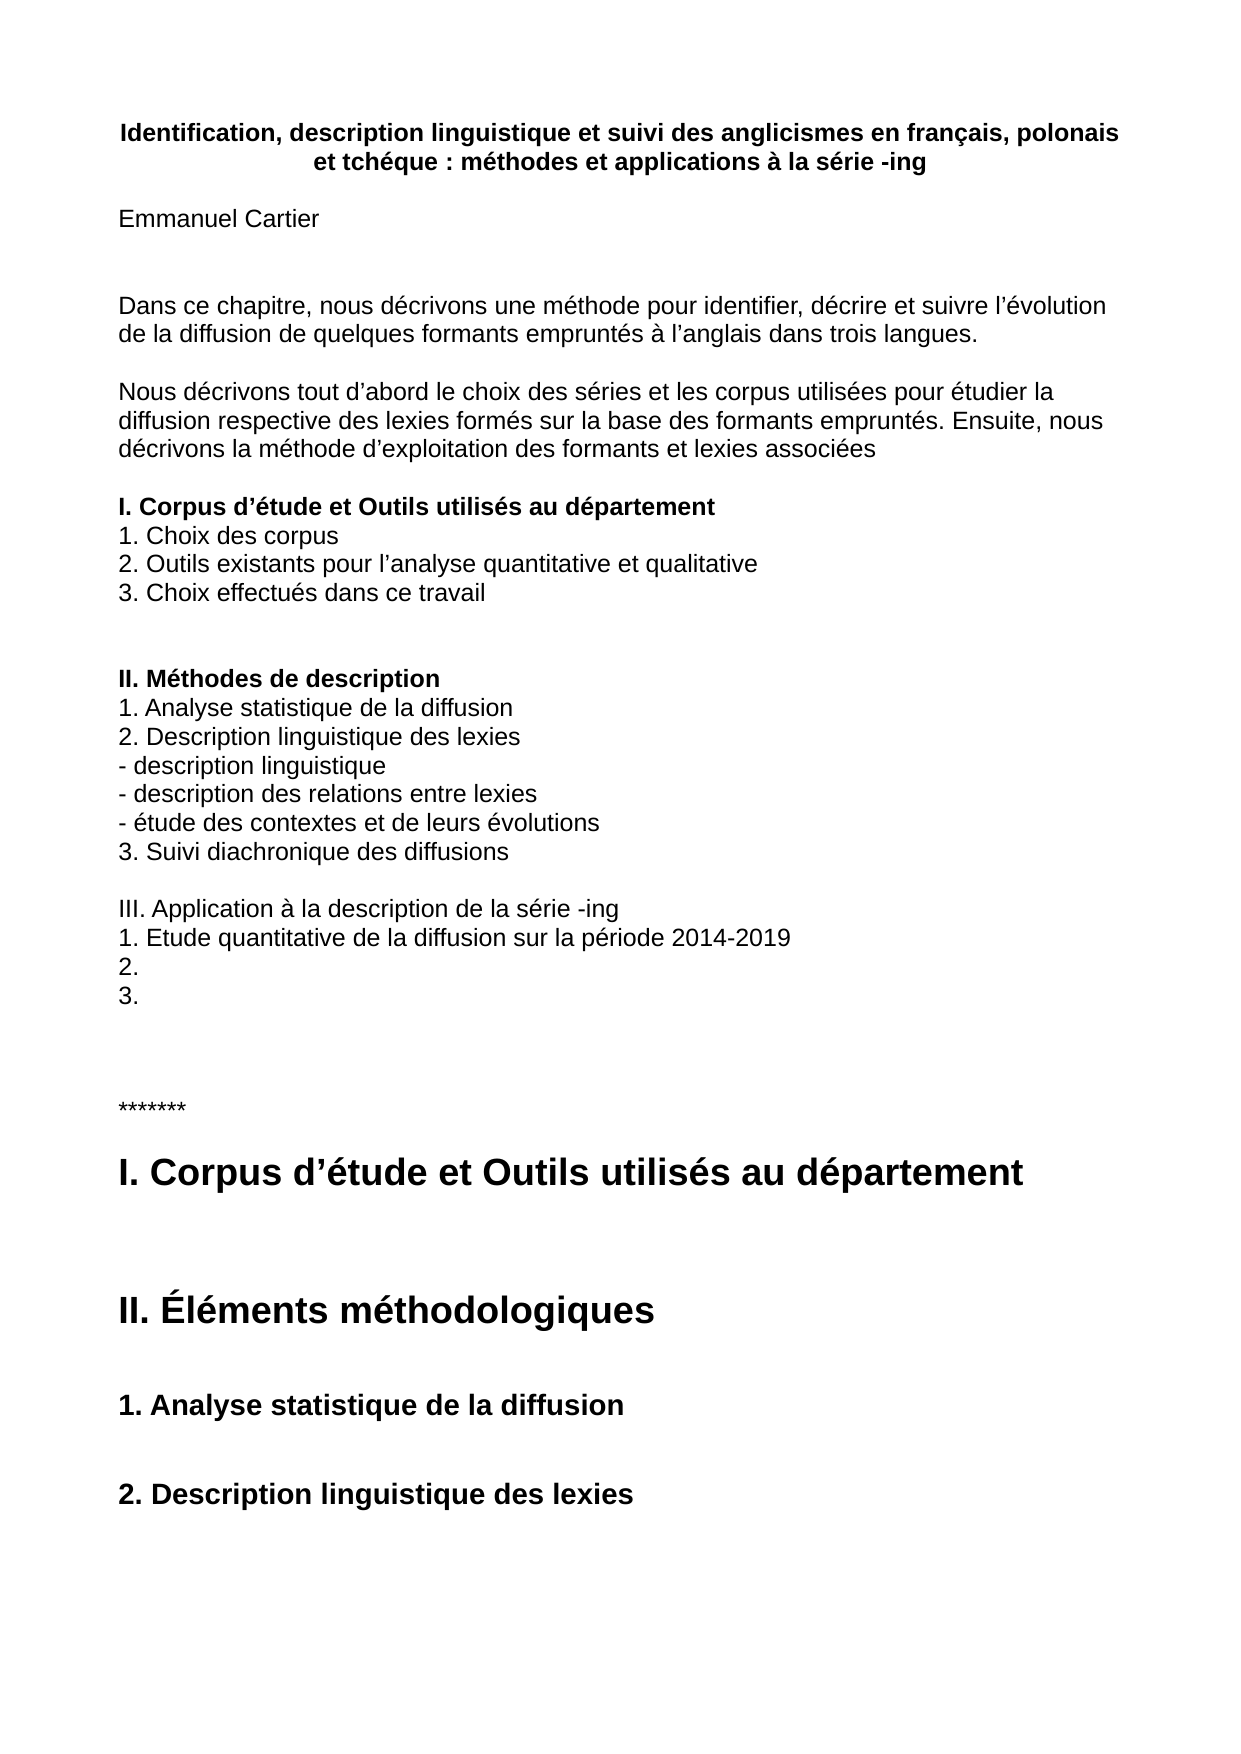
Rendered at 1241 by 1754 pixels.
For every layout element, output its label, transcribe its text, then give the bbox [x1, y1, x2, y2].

subtitle I. Corpus d’étude et Outils utilisés au département [118, 1149, 1122, 1193]
text 3. Suivi diachronique des diffusions [118, 837, 1122, 866]
text 3. [118, 981, 1122, 1009]
text Identification, description linguistique et suivi des anglicismes en français, polonais et tchéque : méthodes et applications à la série -ing [118, 118, 1122, 176]
text 1. Etude quantitative de la diffusion sur la période 2014-2019 [118, 923, 1122, 952]
text ******* [118, 1096, 1122, 1124]
text - étude des contextes et de leurs évolutions [118, 808, 1122, 837]
text 1. Analyse statistique de la diffusion [118, 693, 1122, 722]
text - description linguistique [118, 751, 1122, 779]
text 2. [118, 952, 1122, 981]
text 2. Description linguistique des lexies [118, 722, 1122, 751]
text 1. Choix des corpus [118, 521, 1122, 549]
text I. Corpus d’étude et Outils utilisés au département [118, 492, 1122, 521]
text 2. Outils existants pour l’analyse quantitative et qualitative [118, 549, 1122, 578]
subtitle 1. Analyse statistique de la diffusion [118, 1387, 1122, 1421]
text - description des relations entre lexies [118, 779, 1122, 808]
text III. Application à la description de la série -ing [118, 894, 1122, 923]
text Dans ce chapitre, nous décrivons une méthode pour identifier, décrire et suivre l’évolution de la diffusion de quelques formants empruntés à l’anglais dans trois langues. [118, 291, 1122, 348]
subtitle 2. Description linguistique des lexies [118, 1477, 1122, 1511]
text 3. Choix effectués dans ce travail [118, 578, 1122, 607]
text Nous décrivons tout d’abord le choix des séries et les corpus utilisées pour étudier la diffusion respective des lexies formés sur la base des formants empruntés. Ensuite, nous décrivons la méthode d’exploitation des formants et lexies associées [118, 377, 1122, 463]
text II. Méthodes de description [118, 664, 1122, 693]
text Emmanuel Cartier [118, 204, 1122, 233]
subtitle II. Éléments méthodologiques [118, 1288, 1122, 1332]
